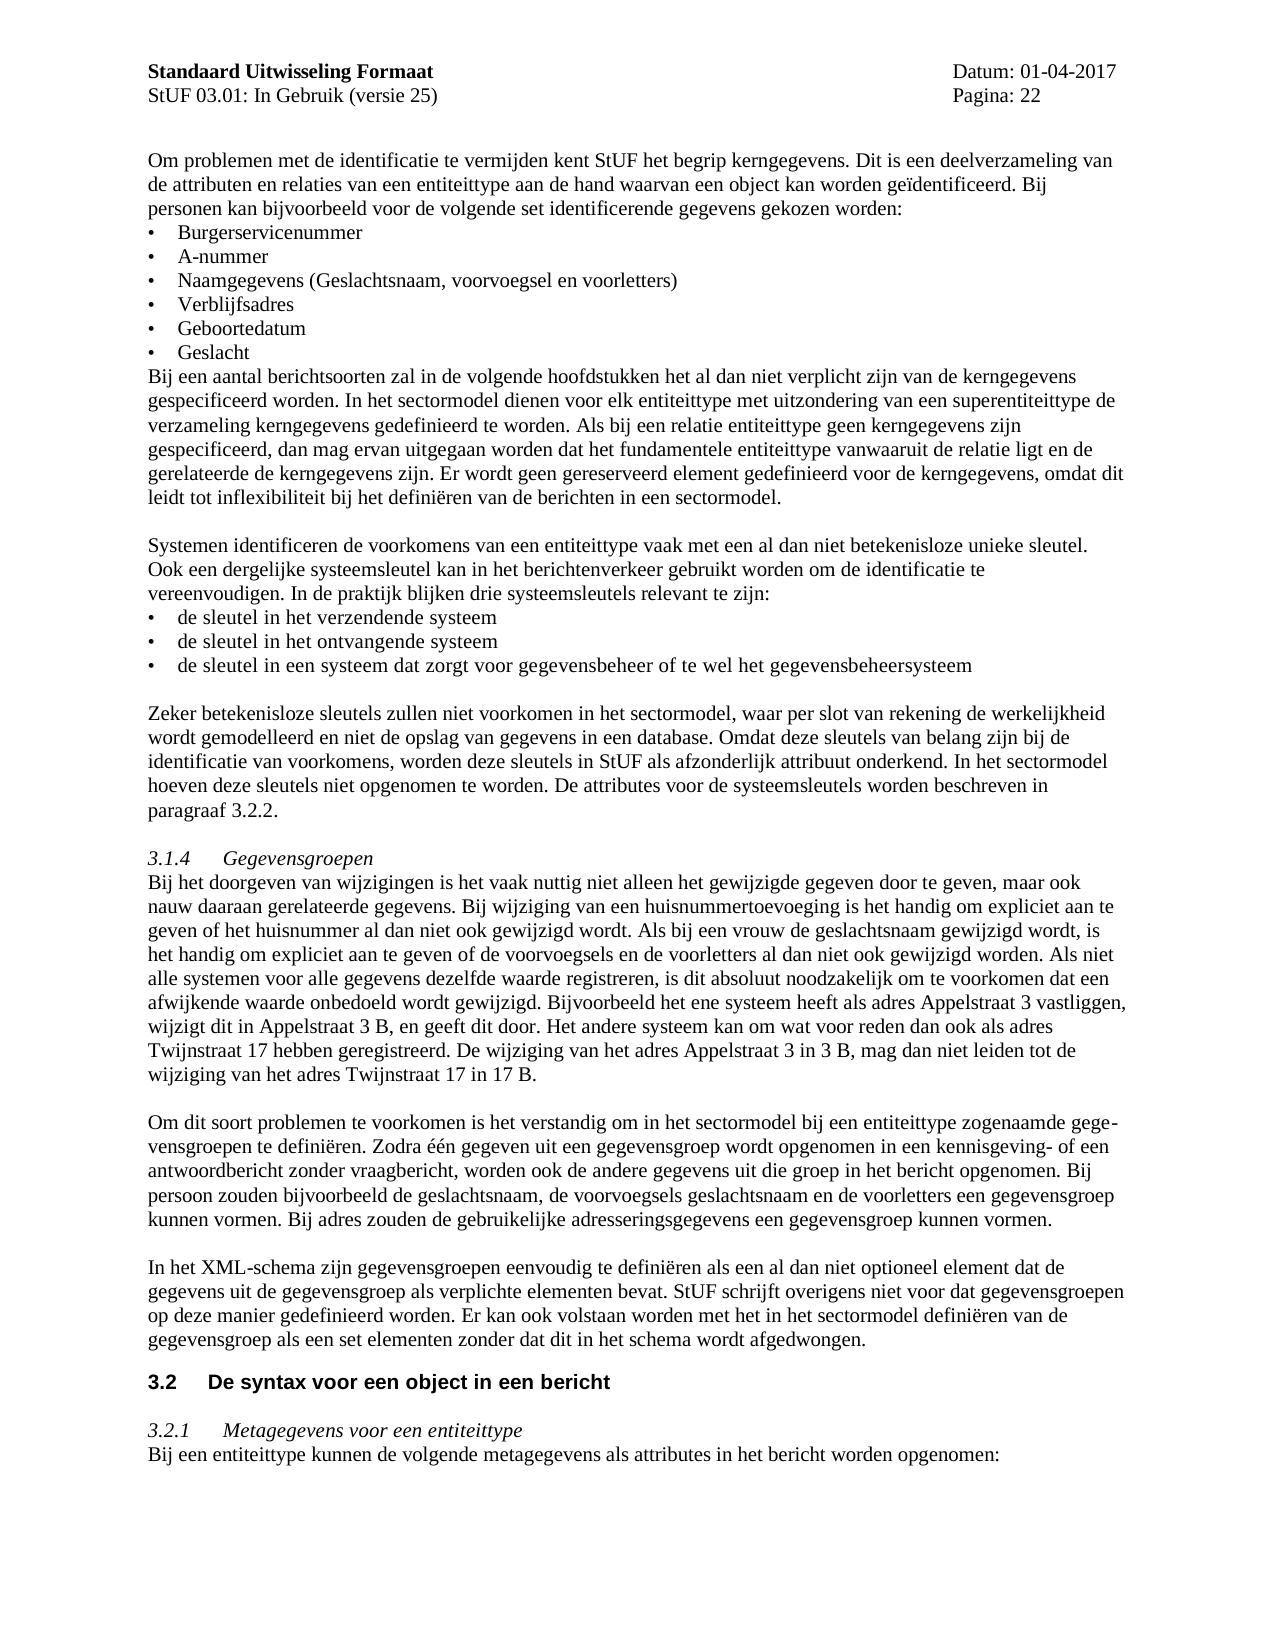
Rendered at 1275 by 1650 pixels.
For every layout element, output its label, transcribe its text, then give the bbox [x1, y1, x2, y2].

list Geboortedatum [148, 316, 1127, 340]
text Systemen identificeren de voorkomens van een entiteittype vaak met een al dan niet betekenisloze unieke sleutel. Ook een dergelijke systeemsleutel kan in het berichtenverkeer gebruikt worden om de identificatie te vereenvoudigen. In de praktijk blijken drie systeemsleutels relevant te zijn: [148, 533, 1127, 605]
list de sleutel in het ontvangende systeem [148, 629, 1127, 653]
subtitle Gegevensgroepen [148, 846, 1127, 869]
list Naamgegevens (Geslachtsnaam, voorvoegsel en voorletters) [148, 268, 1127, 292]
text Bij een entiteittype kunnen de volgende metagegevens als attributes in het bericht worden opgenomen: [148, 1442, 1127, 1466]
list Burgerservicenummer [148, 220, 1127, 244]
text Bij het doorgeven van wijzigingen is het vaak nuttig niet alleen het gewijzigde gegeven door te geven, maar ook nauw daaraan gerelateerde gegevens. Bij wijziging van een huisnummertoevoeging is het handig om expliciet aan te geven of het huisnummer al dan niet ook gewijzigd wordt. Als bij een vrouw de geslachtsnaam gewijzigd wordt, is het handig om expliciet aan te geven of de voorvoegsels en de voorletters al dan niet ook gewijzigd worden. Als niet alle systemen voor alle gegevens dezelfde waarde registreren, is dit absoluut noodzakelijk om te voorkomen dat een afwijkende waarde on­bedoeld wordt gewijzigd. Bijvoorbeeld het ene systeem heeft als adres Appelstraat 3 vastliggen, wijzigt dit in Appelstraat 3 B, en geeft dit door. Het andere systeem kan om wat voor reden dan ook als adres Twijnstraat 17 hebben geregistreerd. De wijziging van het adres Appelstraat 3 in 3 B, mag dan niet leiden tot de wijziging van het adres Twijnstraat 17 in 17 B. [148, 869, 1127, 1086]
list de sleutel in het verzendende systeem [148, 605, 1127, 629]
text Zeker betekenisloze sleutels zullen niet voorkomen in het sectormodel, waar per slot van rekening de werkelijkheid wordt gemodelleerd en niet de opslag van gegevens in een database. Omdat deze sleutels van belang zijn bij de identifi­catie van voorkomens, worden deze sleutels in StUF als afzonderlijk attribuut onderkend. In het sectormodel hoeven deze sleutels niet opgenomen te worden. De attributes voor de systeemsleutels worden beschreven in paragraaf 3.2.2. [148, 701, 1127, 821]
list de sleutel in een systeem dat zorgt voor gegevensbeheer of te wel het gegevensbeheersysteem [148, 653, 1127, 677]
text Om dit soort problemen te voorkomen is het verstandig om in het sectormodel bij een entiteittype zogenaamde gege­vensgroepen te definiëren. Zodra één gegeven uit een gegevensgroep wordt opgenomen in een kennisgeving- of een ant­woordbericht zonder vraagbericht, worden ook de andere gegevens uit die groep in het bericht opgenomen. Bij persoon zouden bijvoorbeeld de geslachtsnaam, de voorvoegsels geslachtsnaam en de voorletters een gegevensgroep kunnen vormen. Bij adres zouden de gebruikelijke adresseringsgegevens een gegevensgroep kunnen vormen. [148, 1110, 1127, 1231]
list A-nummer [148, 244, 1127, 268]
list Geslacht [148, 340, 1127, 364]
text Bij een aantal berichtsoorten zal in de volgende hoofdstukken het al dan niet verplicht zijn van de kerngegevens gespecificeerd worden. In het sectormodel dienen voor elk entiteittype met uitzondering van een superentiteittype de verzameling kerngegevens gedefinieerd te worden. Als bij een relatie entiteittype geen kerngegevens zijn gespecificeerd, dan mag ervan uitgegaan worden dat het fundamentele entiteittype vanwaaruit de relatie ligt en de gerelateerde de kerngegevens zijn. Er wordt geen gereserveerd element gedefinieerd voor de kerngegevens, omdat dit leidt tot inflexibiliteit bij het definiëren van de berichten in een sectormodel. [148, 364, 1127, 509]
subtitle De syntax voor een object in een bericht [148, 1369, 1127, 1394]
subtitle Metagegevens voor een entiteittype [148, 1418, 1127, 1442]
list Verblijfsadres [148, 292, 1127, 316]
text In het XML-schema zijn gegevensgroepen eenvoudig te definiëren als een al dan niet optioneel element dat de gegevens uit de gegevensgroep als verplichte elementen bevat. StUF schrijft overigens niet voor dat gegevensgroepen op deze manier gedefinieerd worden. Er kan ook volstaan worden met het in het sectormodel definiëren van de gegevensgroep als een set elementen zonder dat dit in het schema wordt afgedwongen. [148, 1254, 1127, 1351]
text Om problemen met de identificatie te vermijden kent StUF het begrip kerngegevens. Dit is een deelverzameling van de attributen en relaties van een entiteittype aan de hand waarvan een object kan worden geïdentificeerd. Bij personen kan bijvoorbeeld voor de volgende set identificerende gegevens gekozen worden: [148, 148, 1127, 220]
